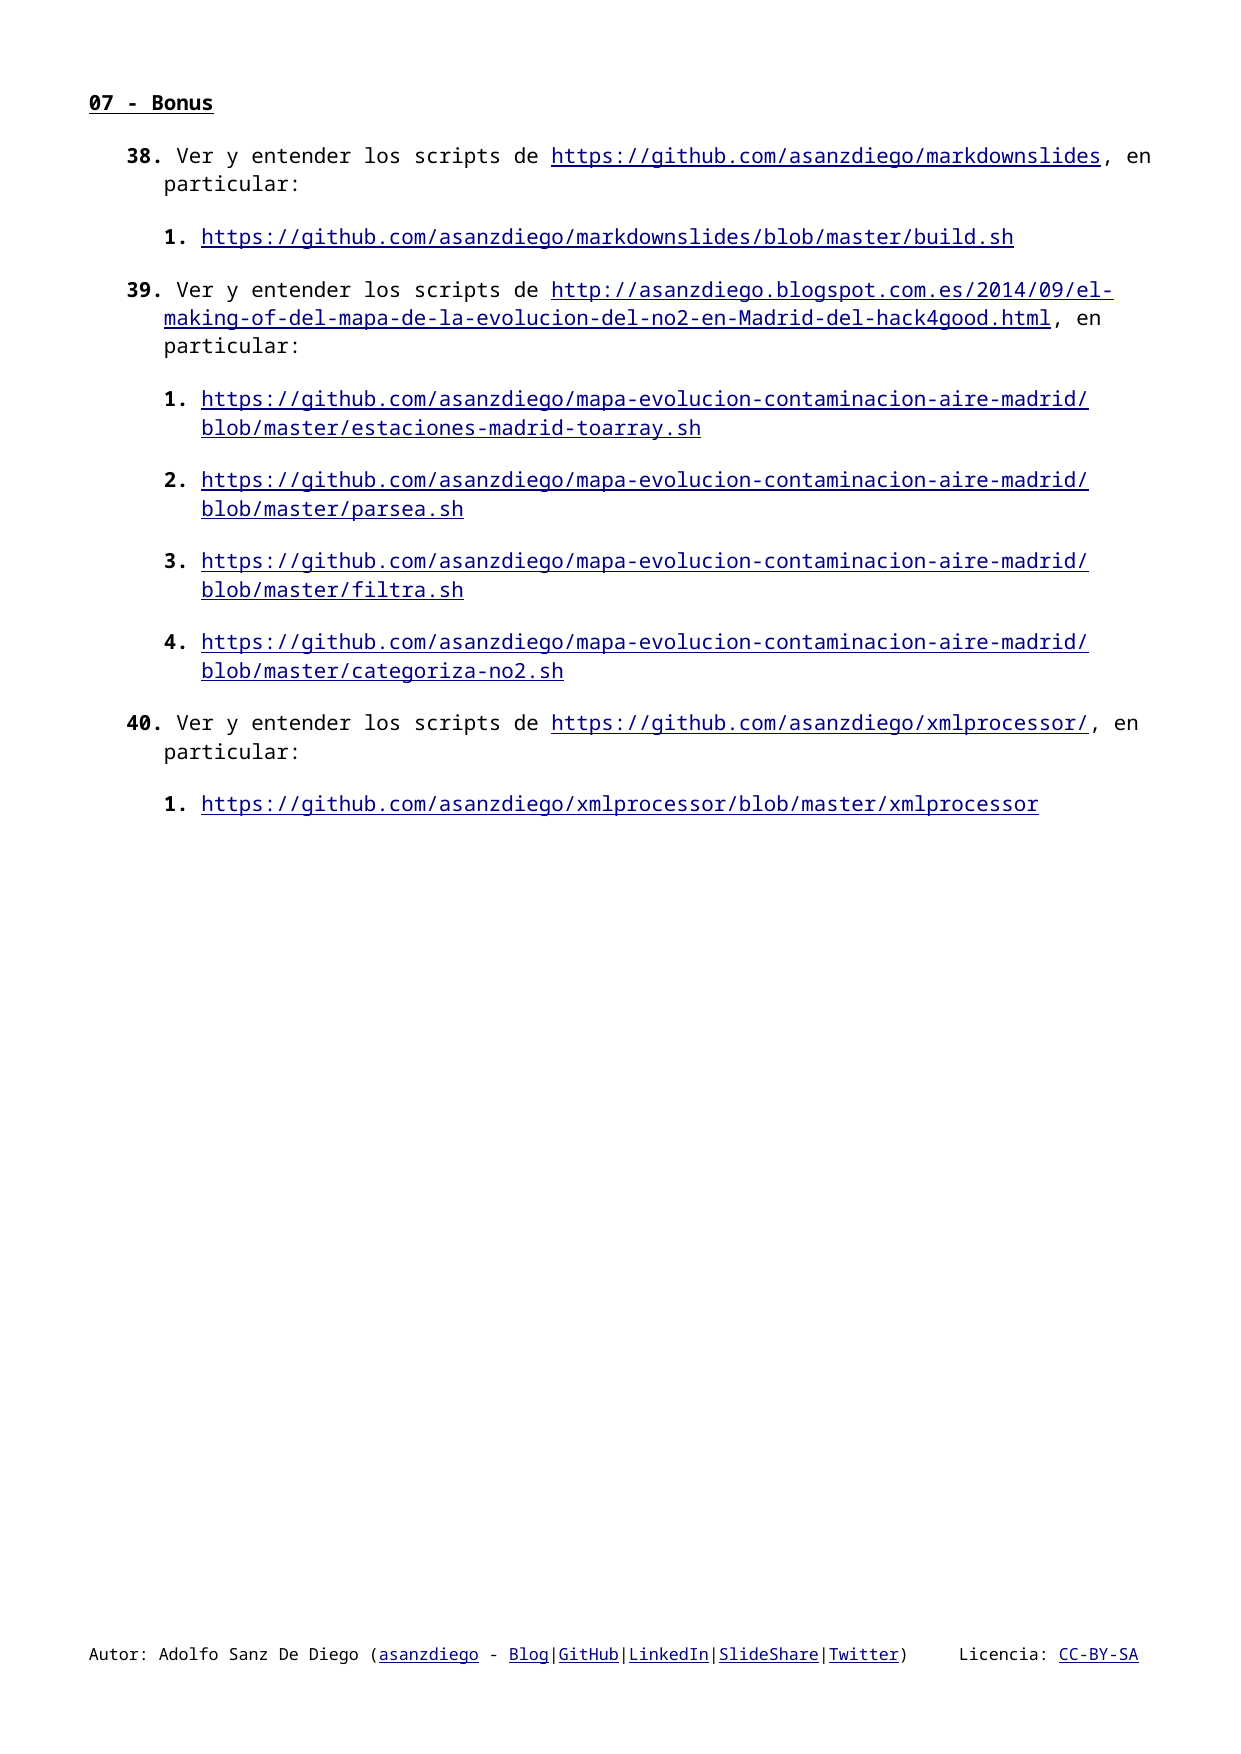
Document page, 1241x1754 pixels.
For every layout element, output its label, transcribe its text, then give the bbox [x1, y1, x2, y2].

list Ver y entender los scripts de https://github.com/asanzdiego/markdownslides, en particular: [126, 141, 1152, 198]
list Ver y entender los scripts de https://github.com/asanzdiego/xmlprocessor/, en particular: [126, 708, 1152, 765]
list https://github.com/asanzdiego/mapa-evolucion-contaminacion-aire-madrid/blob/master/parsea.sh [163, 465, 1152, 522]
list https://github.com/asanzdiego/mapa-evolucion-contaminacion-aire-madrid/blob/master/estaciones-madrid-toarray.sh [163, 384, 1152, 441]
list https://github.com/asanzdiego/xmlprocessor/blob/master/xmlprocessor [163, 789, 1152, 818]
list https://github.com/asanzdiego/mapa-evolucion-contaminacion-aire-madrid/blob/master/filtra.sh [163, 546, 1152, 603]
list https://github.com/asanzdiego/markdownslides/blob/master/build.sh [163, 222, 1152, 251]
list Ver y entender los scripts de http://asanzdiego.blogspot.com.es/2014/09/el-making-of-del-mapa-de-la-evolucion-del-no2-en-Madrid-del-hack4good.html, en particular: [126, 275, 1152, 360]
list https://github.com/asanzdiego/mapa-evolucion-contaminacion-aire-madrid/blob/master/categoriza-no2.sh [163, 627, 1152, 684]
text 07 - Bonus [88, 88, 1152, 117]
